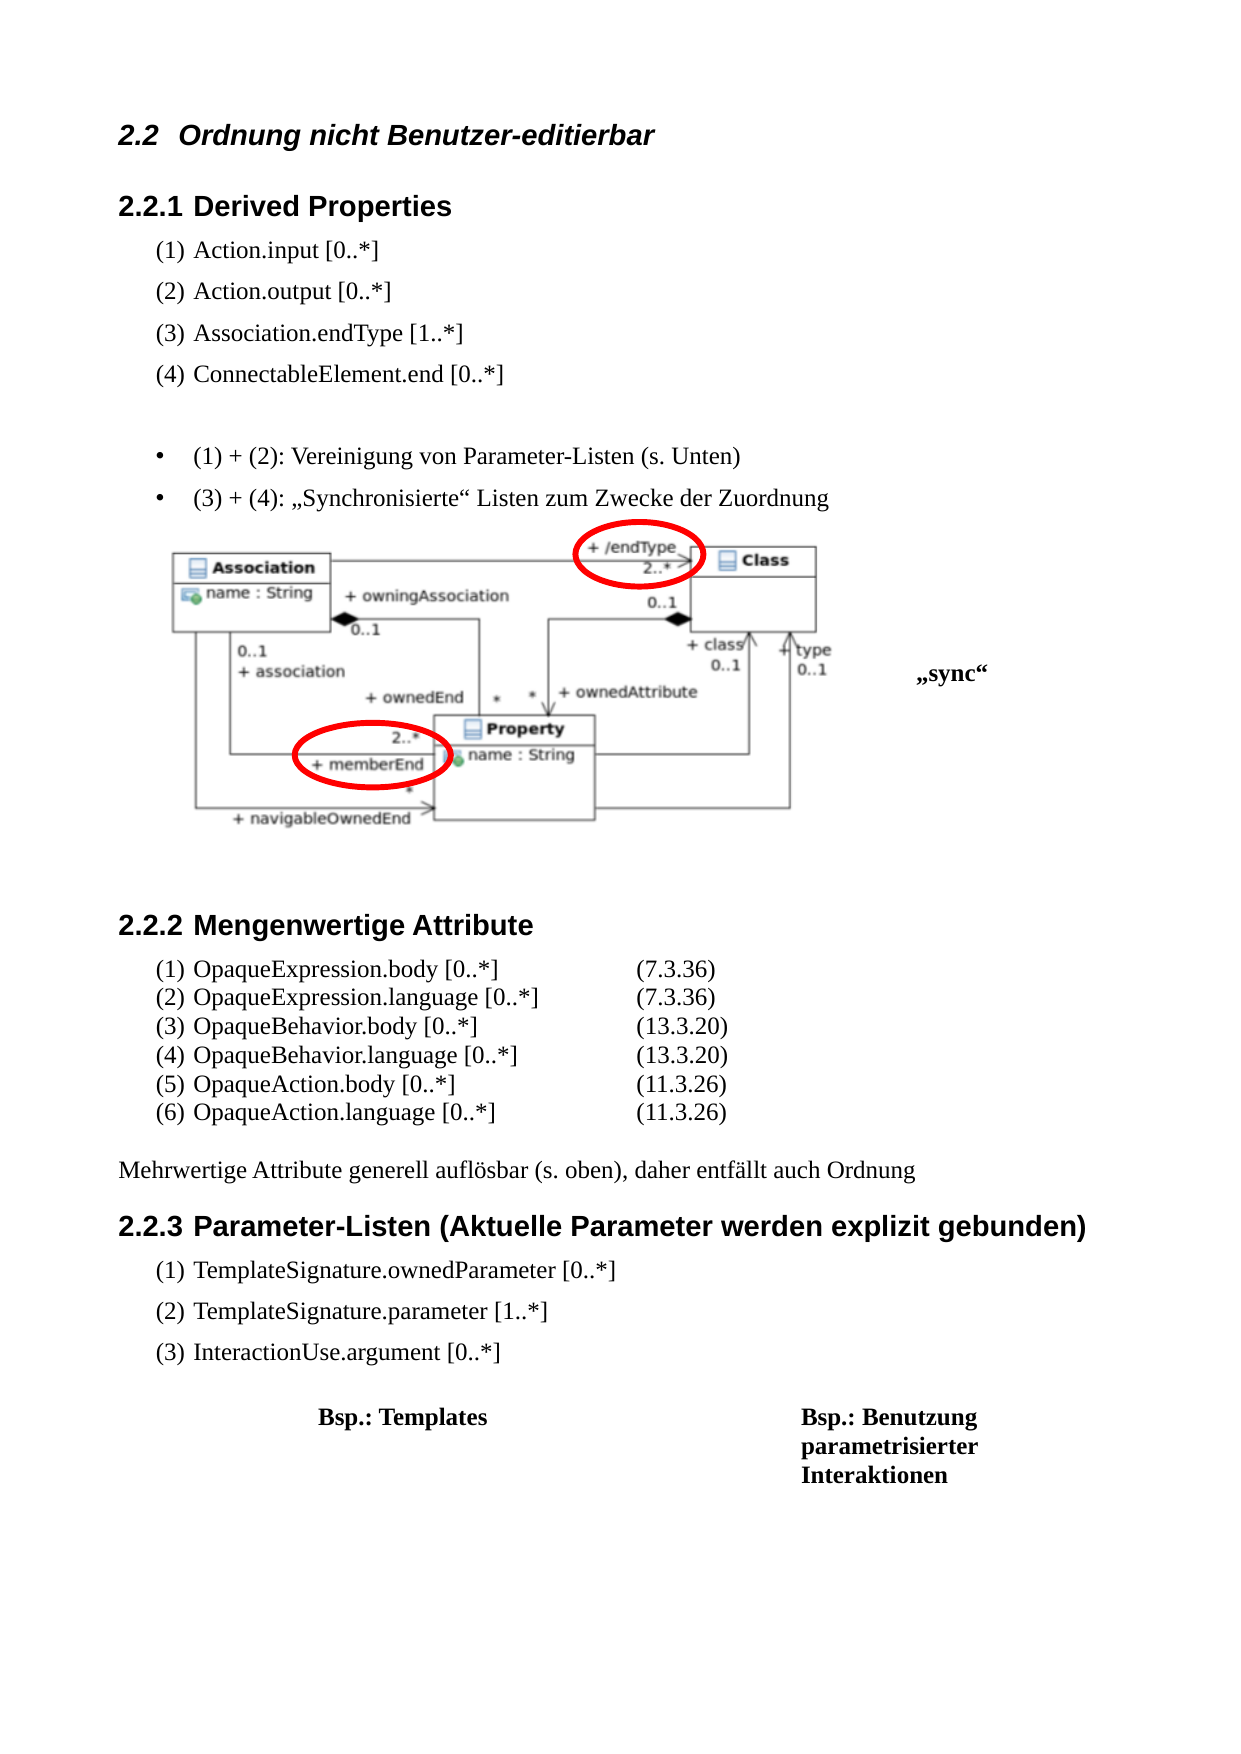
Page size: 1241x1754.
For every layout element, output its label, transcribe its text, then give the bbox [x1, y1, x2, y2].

list Association.endType [1..*] [156, 318, 1122, 346]
list TemplateSignature.parameter [1..*] [156, 1296, 1122, 1325]
list (1) + (2): Vereinigung von Parameter-Listen (s. Unten) [156, 441, 1122, 470]
list OpaqueAction.language [0..*] (11.3.26) [156, 1097, 1122, 1126]
list TemplateSignature.ownedParameter [0..*] [156, 1255, 1122, 1283]
picture [157, 540, 838, 842]
picture [579, 540, 700, 583]
list Action.output [0..*] [156, 276, 1122, 305]
list OpaqueBehavior.body [0..*] (13.3.20) [156, 1011, 1122, 1040]
subtitle Parameter-Listen (Aktuelle Parameter werden explizit gebunden) [118, 1209, 1122, 1242]
list Action.input [0..*] [156, 235, 1122, 264]
list ConnectableElement.end [0..*] [156, 359, 1122, 388]
list OpaqueAction.body [0..*] (11.3.26) [156, 1069, 1122, 1097]
subtitle Ordnung nicht Benutzer-editierbar [118, 118, 1122, 152]
list OpaqueExpression.language [0..*] (7.3.36) [156, 982, 1122, 1011]
subtitle Mengenwertige Attribute [118, 908, 1122, 941]
subtitle Derived Properties [118, 189, 1122, 223]
text Mehrwertige Attribute generell auflösbar (s. oben), daher entfällt auch Ordnung [118, 1155, 1122, 1184]
list OpaqueExpression.body [0..*] (7.3.36) [156, 954, 1122, 982]
list InteractionUse.argument [0..*] [156, 1337, 1122, 1366]
list OpaqueBehavior.language [0..*] (13.3.20) [156, 1040, 1122, 1069]
list (3) + (4): „Synchronisierte“ Listen zum Zwecke der Zuordnung [156, 483, 1122, 511]
